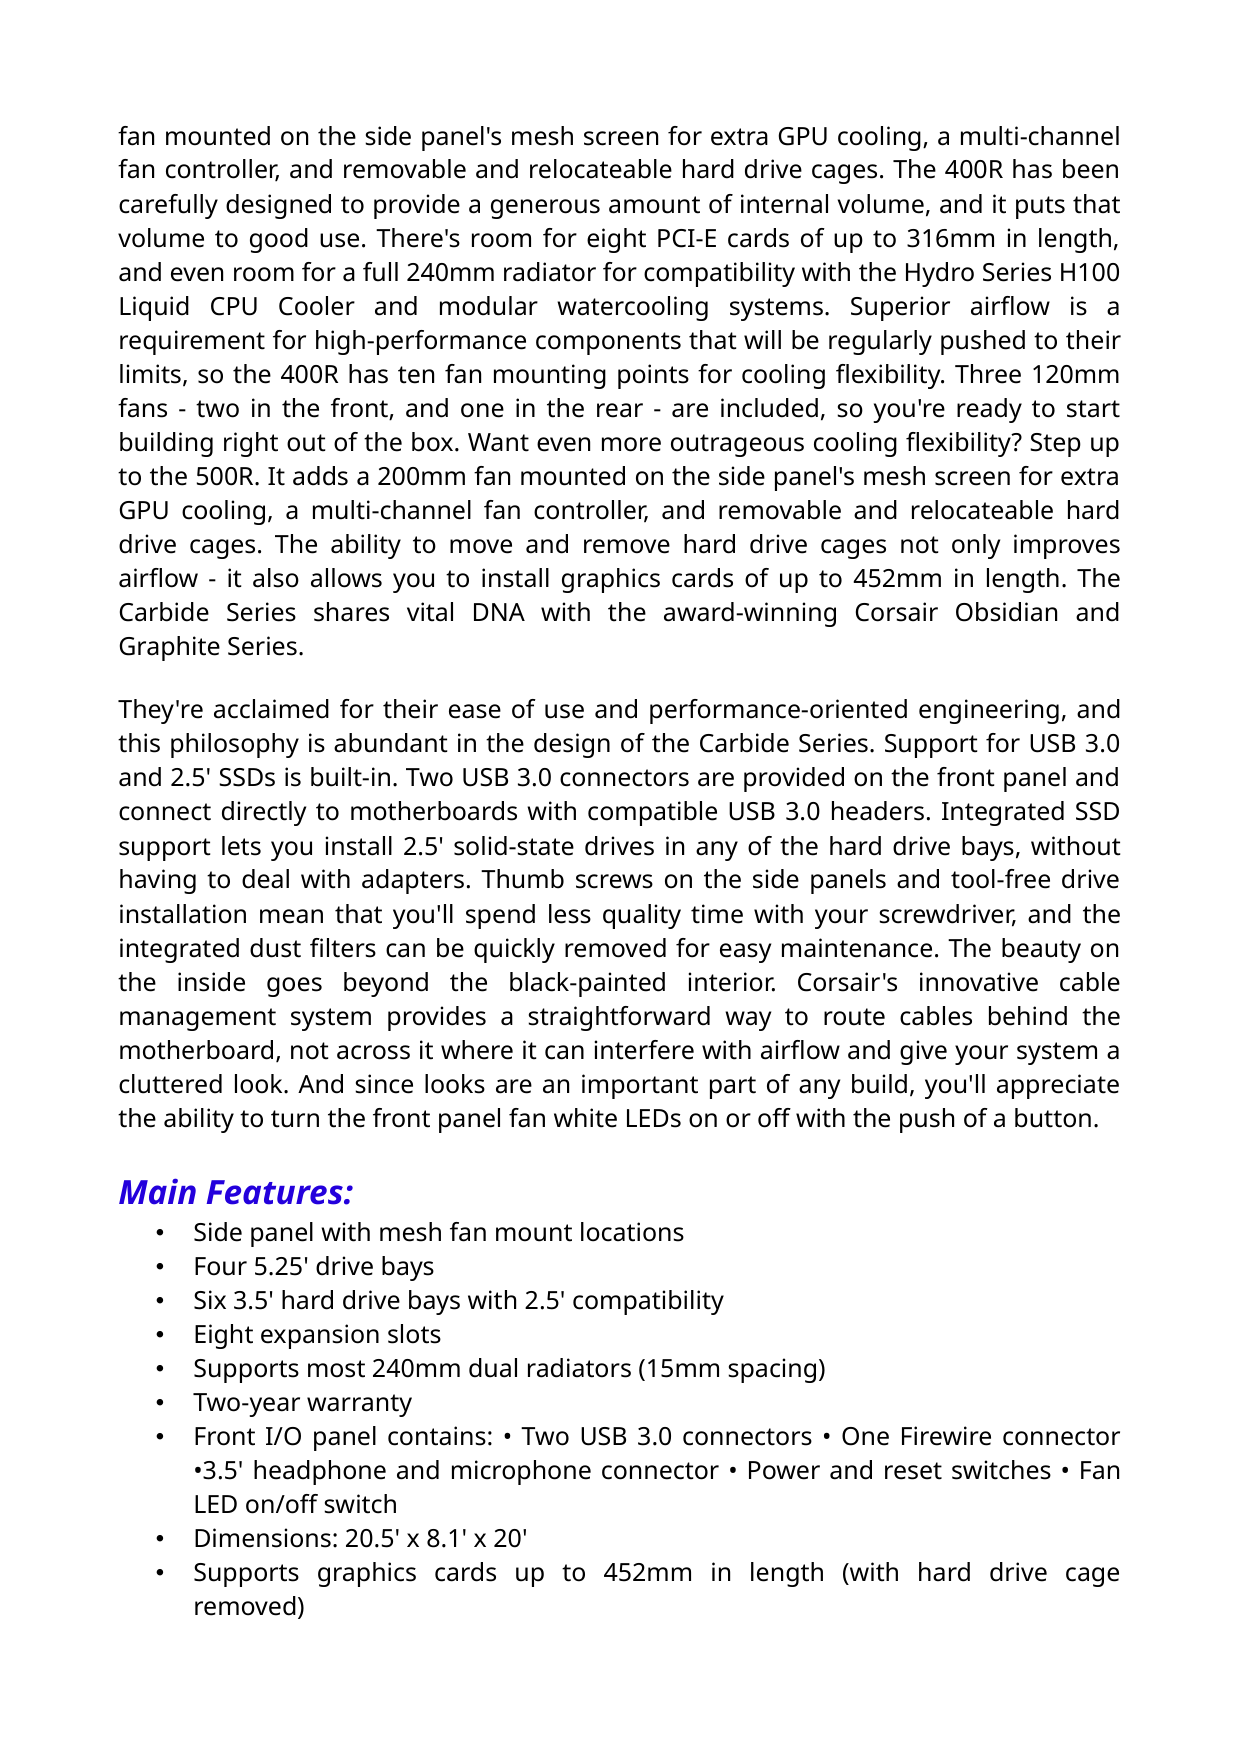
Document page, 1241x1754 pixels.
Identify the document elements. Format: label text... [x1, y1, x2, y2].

subtitle Main Features: [118, 1169, 1122, 1214]
list Front I/O panel contains: • Two USB 3.0 connectors • One Firewire connector •3.5' headphone and microphone connector • Power and reset switches • Fan LED on/off switch [156, 1418, 1122, 1521]
list Four 5.25' drive bays [156, 1248, 1122, 1282]
list Dimensions: 20.5' x 8.1' x 20' [156, 1521, 1122, 1555]
list Six 3.5' hard drive bays with 2.5' compatibility [156, 1282, 1122, 1316]
list Side panel with mesh fan mount locations [156, 1214, 1122, 1248]
text They're acclaimed for their ease of use and performance-oriented engineering, and this philosophy is abundant in the design of the Carbide Series. Support for USB 3.0 and 2.5' SSDs is built-in. Two USB 3.0 connectors are provided on the front panel and connect directly to motherboards with compatible USB 3.0 headers. Integrated SSD support lets you install 2.5' solid-state drives in any of the hard drive bays, without having to deal with adapters. Thumb screws on the side panels and tool-free drive installation mean that you'll spend less quality time with your screwdriver, and the integrated dust filters can be quickly removed for easy maintenance. The beauty on the inside goes beyond the black-painted interior. Corsair's innovative cable management system provides a straightforward way to route cables behind the motherboard, not across it where it can interfere with airflow and give your system a cluttered look. And since looks are an important part of any build, you'll appreciate the ability to turn the front panel fan white LEDs on or off with the push of a button. [118, 692, 1122, 1135]
list Supports most 240mm dual radiators (15mm spacing) [156, 1350, 1122, 1384]
list Eight expansion slots [156, 1316, 1122, 1350]
text fan mounted on the side panel's mesh screen for extra GPU cooling, a multi-channel fan controller, and removable and relocateable hard drive cages. The 400R has been carefully designed to provide a generous amount of internal volume, and it puts that volume to good use. There's room for eight PCI-E cards of up to 316mm in length, and even room for a full 240mm radiator for compatibility with the Hydro Series H100 Liquid CPU Cooler and modular watercooling systems. Superior airflow is a requirement for high-performance components that will be regularly pushed to their limits, so the 400R has ten fan mounting points for cooling flexibility. Three 120mm fans - two in the front, and one in the rear - are included, so you're ready to start building right out of the box. Want even more outrageous cooling flexibility? Step up to the 500R. It adds a 200mm fan mounted on the side panel's mesh screen for extra GPU cooling, a multi-channel fan controller, and removable and relocateable hard drive cages. The ability to move and remove hard drive cages not only improves airflow - it also allows you to install graphics cards of up to 452mm in length. The Carbide Series shares vital DNA with the award-winning Corsair Obsidian and Graphite Series. [118, 118, 1122, 663]
list Supports graphics cards up to 452mm in length (with hard drive cage removed) [156, 1555, 1122, 1623]
list Two-year warranty [156, 1384, 1122, 1418]
